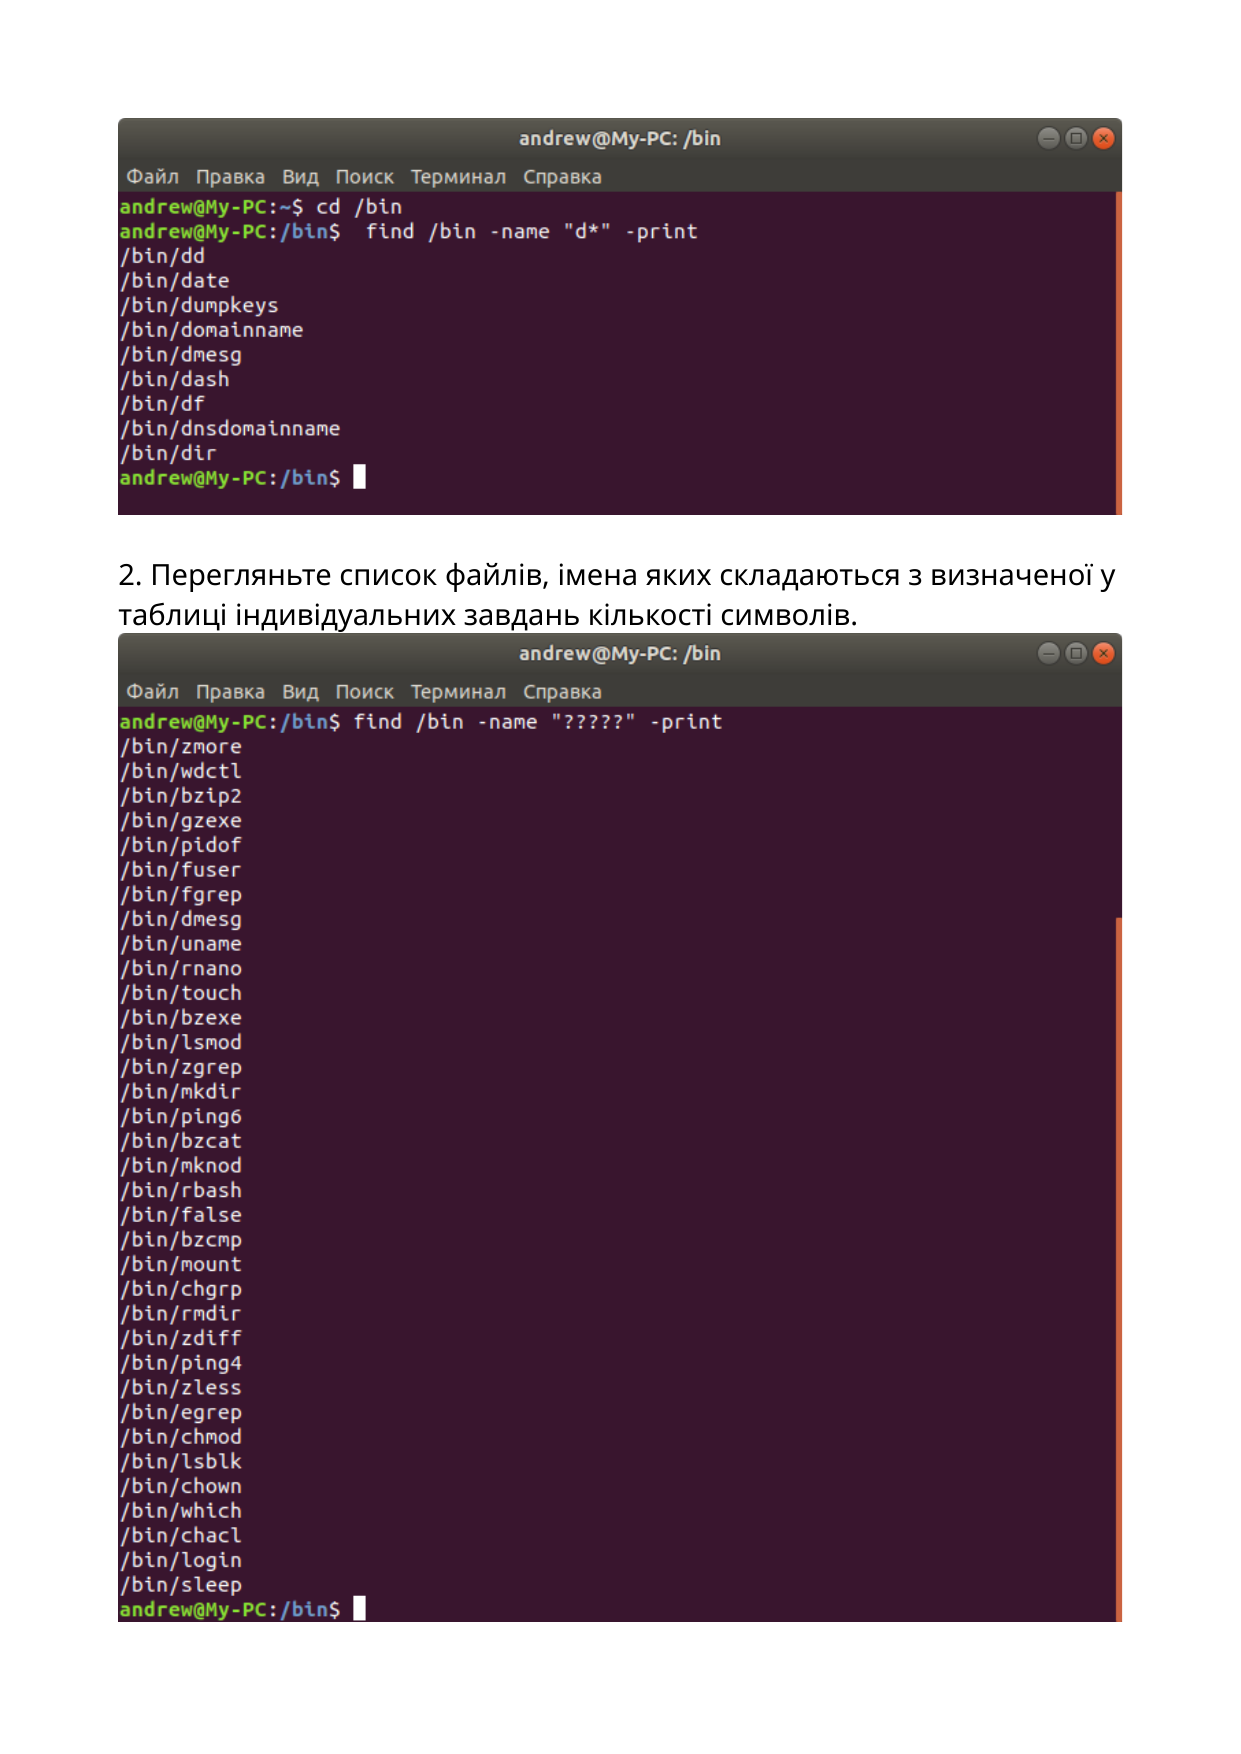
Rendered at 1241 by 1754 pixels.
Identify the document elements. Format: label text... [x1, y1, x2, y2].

picture [118, 633, 1123, 1622]
text 2. Перегляньте список файлів, імена яких складаються з визначеної у таблиці індивідуальних завдань кількості символів. [118, 554, 1122, 633]
picture [118, 118, 1123, 515]
